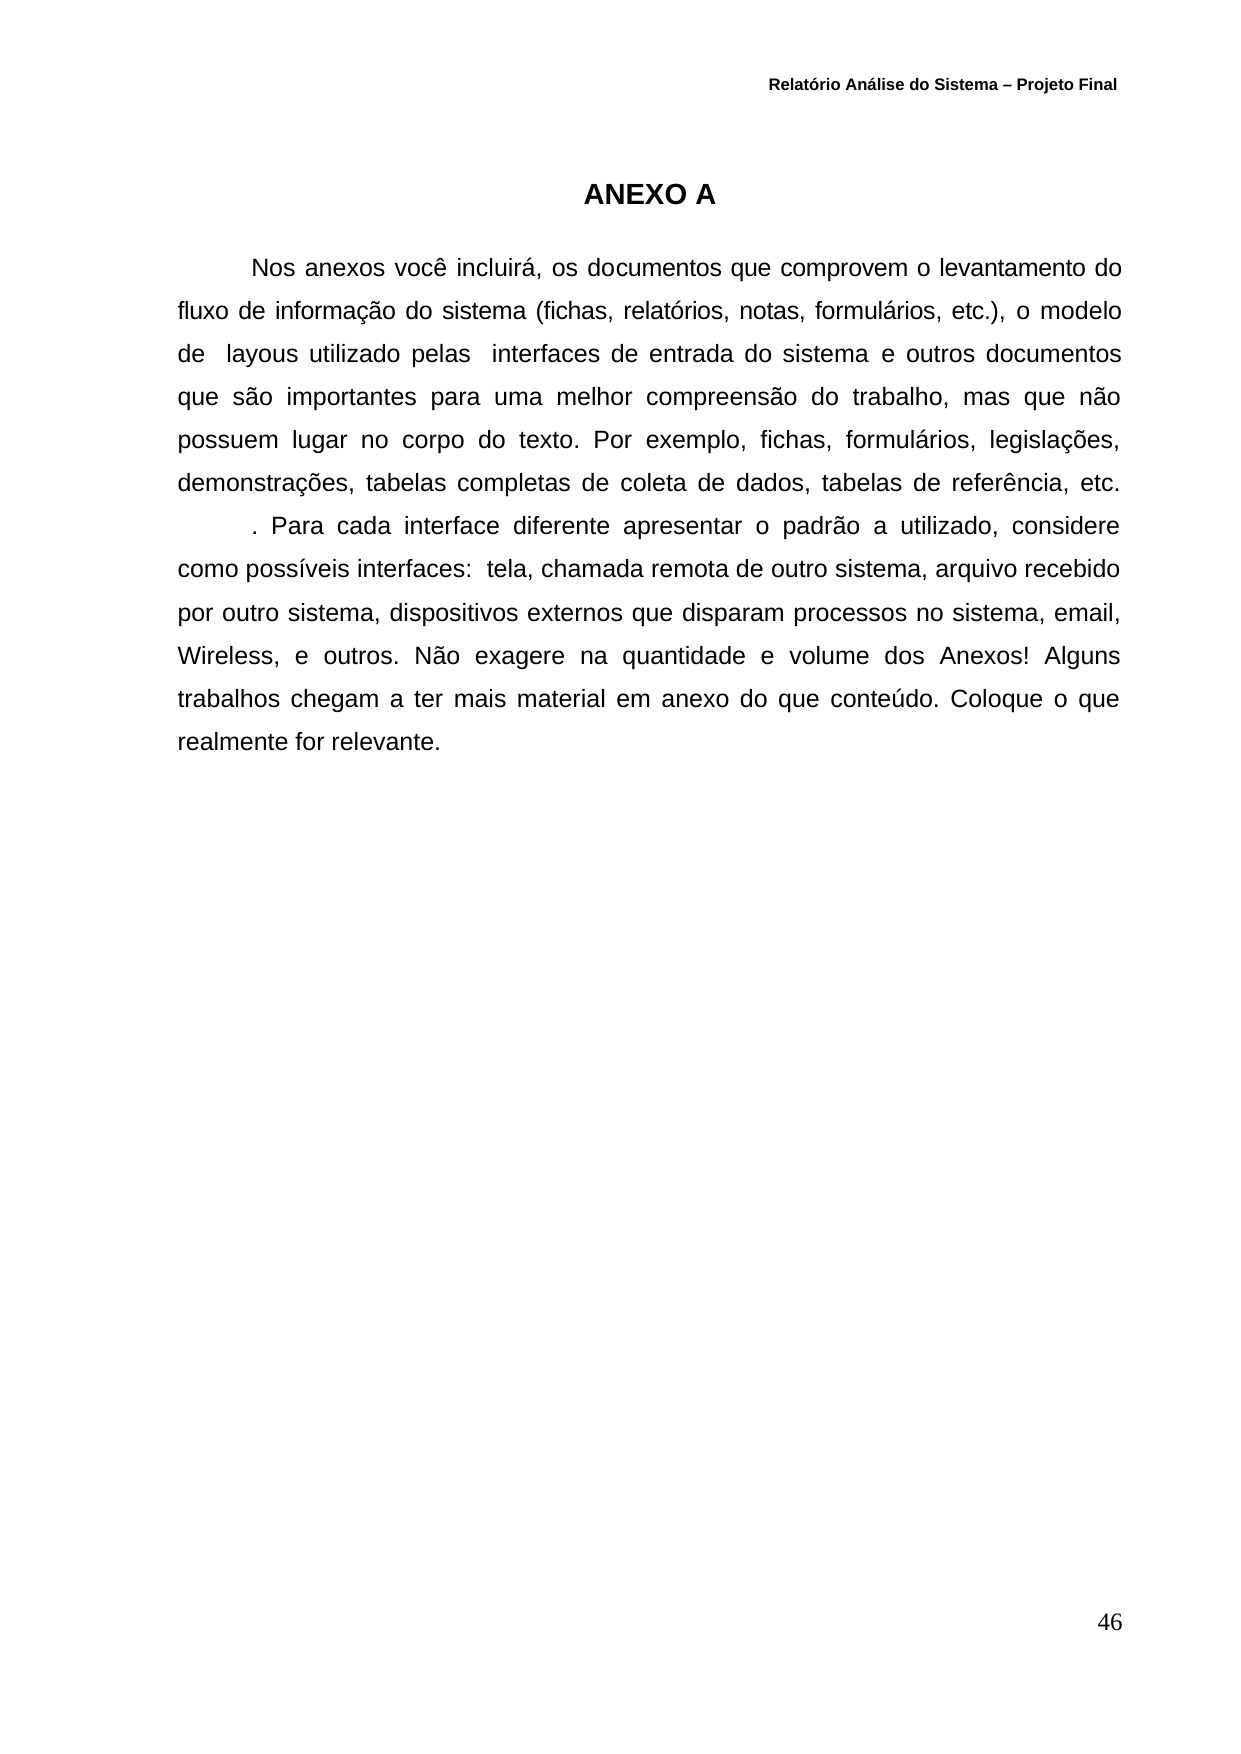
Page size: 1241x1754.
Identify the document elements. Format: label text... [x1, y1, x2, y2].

subtitle ANEXO A [177, 177, 1122, 211]
text Nos anexos você incluirá, os documentos que comprovem o levantamento do fluxo de informação do sistema (fichas, relatórios, notas, formulários, etc.), o modelo de layous utilizado pelas interfaces de entrada do sistema e outros documentos que são importantes para uma melhor compreensão do trabalho, mas que não possuem lugar no corpo do texto. Por exemplo, fichas, formulários, legislações, demonstrações, tabelas completas de coleta de dados, tabelas de referência, etc. . Para cada interface diferente apresentar o padrão a utilizado, considere como possíveis interfaces: tela, chamada remota de outro sistema, arquivo recebido por outro sistema, dispositivos externos que disparam processos no sistema, email, Wireless, e outros. Não exagere na quantidade e volume dos Anexos! Alguns trabalhos chegam a ter mais material em anexo do que conteúdo. Coloque o que realmente for relevante. [177, 252, 1122, 756]
